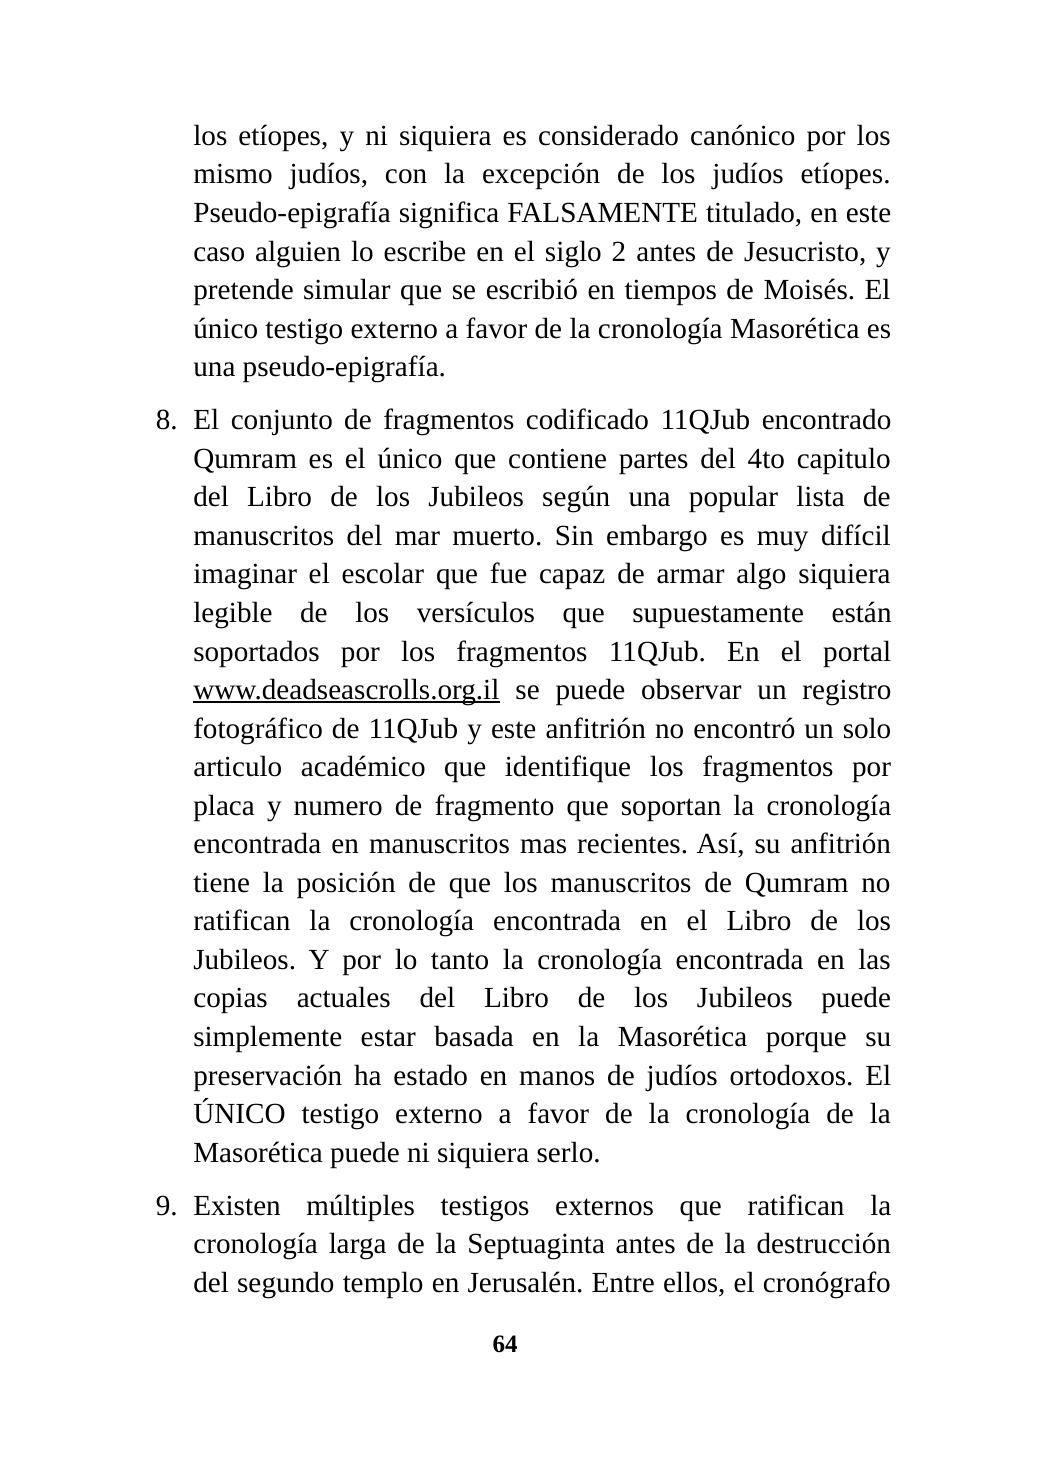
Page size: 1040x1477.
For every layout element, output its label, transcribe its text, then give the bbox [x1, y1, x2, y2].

list El conjunto de fragmentos codificado 11QJub encontrado Qumram es el único que contiene partes del 4to capitulo del Libro de los Jubileos según una popular lista de manuscritos del mar muerto. Sin embargo es muy difícil imaginar el escolar que fue capaz de armar algo siquiera legible de los versículos que supuestamente están soportados por los fragmentos 11QJub. En el portal www.deadseascrolls.org.il se puede observar un registro fotográfico de 11QJub y este anfitrión no encontró un solo articulo académico que identifique los fragmentos por placa y numero de fragmento que soportan la cronología encontrada en manuscritos mas recientes. Así, su anfitrión tiene la posición de que los manuscritos de Qumram no ratifican la cronología encontrada en el Libro de los Jubileos. Y por lo tanto la cronología encontrada en las copias actuales del Libro de los Jubileos puede simplemente estar basada en la Masorética porque su preservación ha estado en manos de judíos ortodoxos. El ÚNICO testigo externo a favor de la cronología de la Masorética puede ni siquiera serlo. [156, 402, 892, 1168]
list Existen múltiples testigos externos que ratifican la cronología larga de la Septuaginta antes de la destrucción del segundo templo en Jerusalén. Entre ellos, el cronógrafo [156, 1188, 892, 1298]
list los etíopes, y ni siquiera es considerado canónico por los mismo judíos, con la excepción de los judíos etíopes. Pseudo-epigrafía significa FALSAMENTE titulado, en este caso alguien lo escribe en el siglo 2 antes de Jesucristo, y pretende simular que se escribió en tiempos de Moisés. El único testigo externo a favor de la cronología Masorética es una pseudo-epigrafía. [156, 118, 892, 383]
